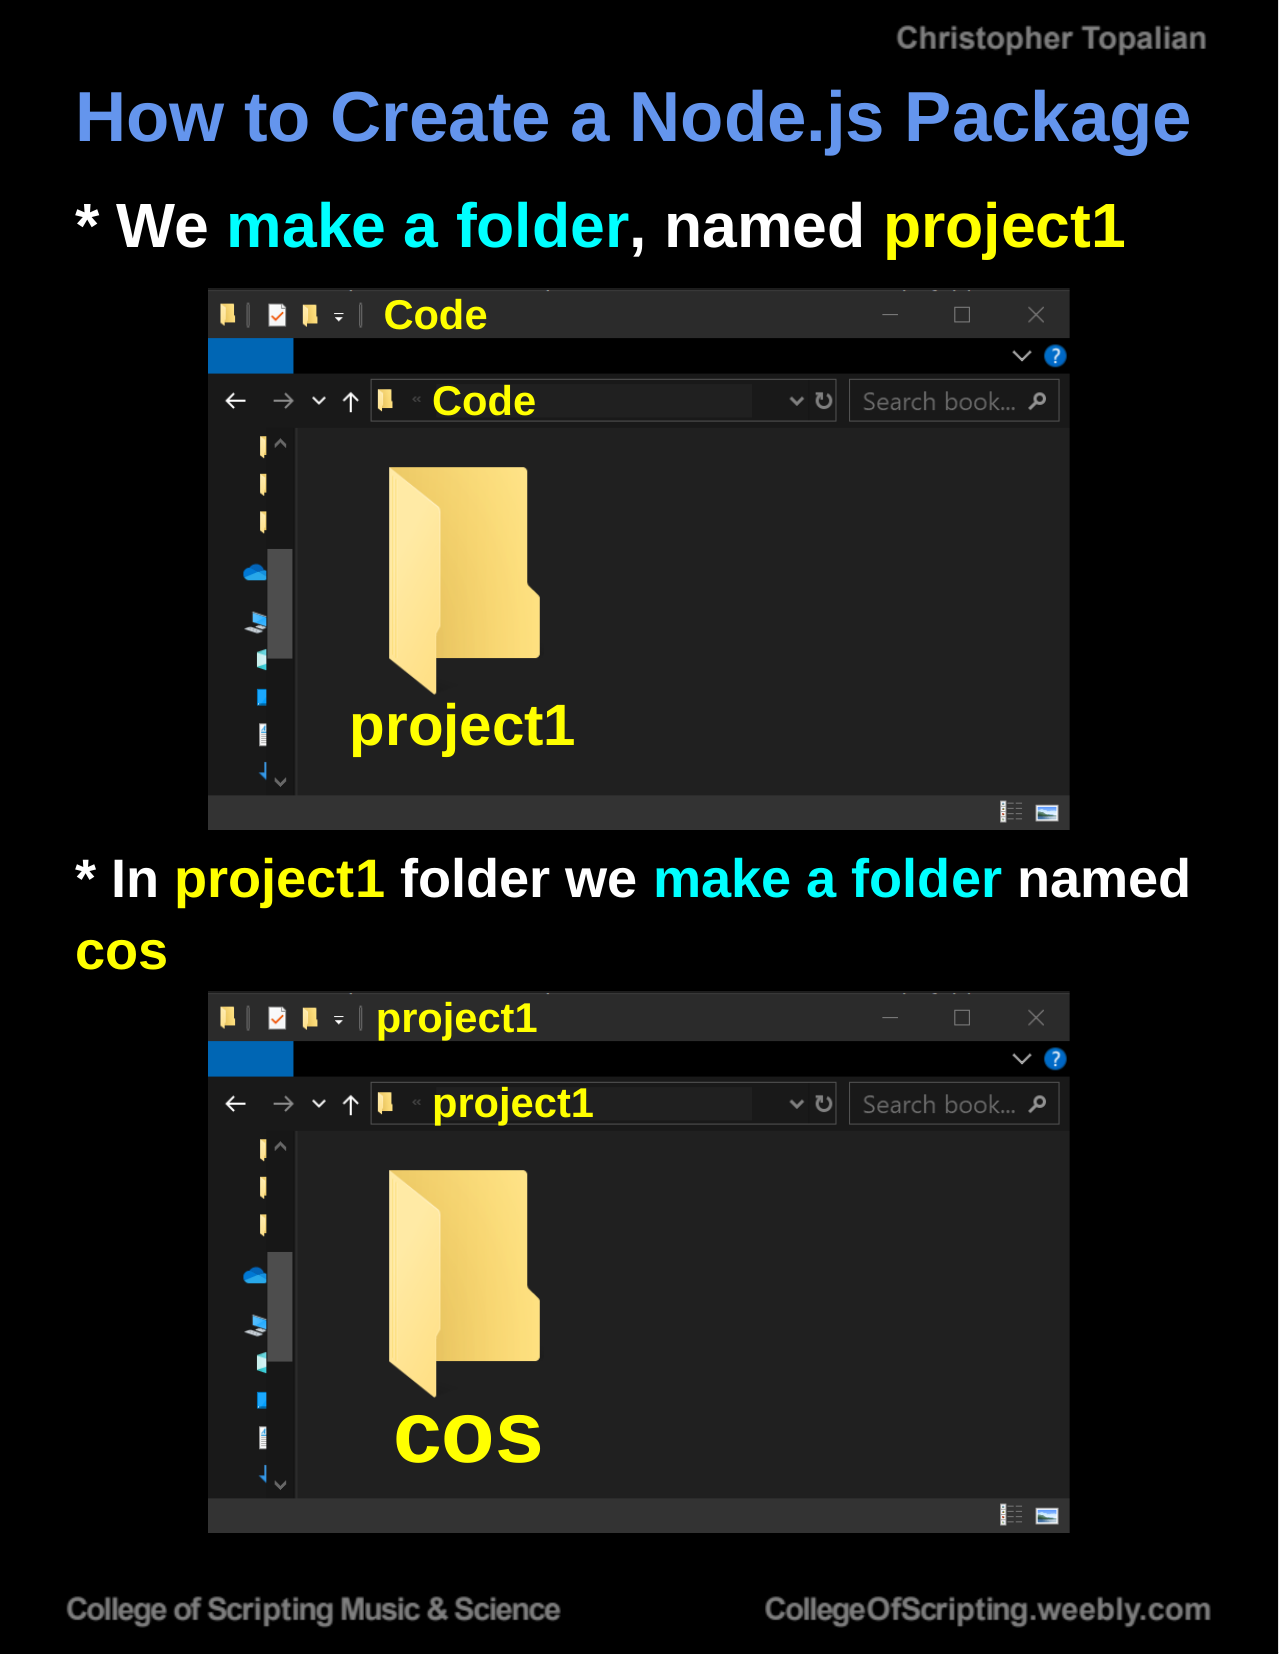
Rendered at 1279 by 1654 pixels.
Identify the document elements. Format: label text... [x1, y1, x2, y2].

picture [208, 991, 1070, 1533]
text * In project1 folder we make a folder named cos [75, 847, 1203, 981]
subtitle How to Create a Node.js Package [75, 75, 1203, 156]
text * We make a folder, named project1 [75, 188, 1203, 260]
picture [208, 288, 1070, 830]
